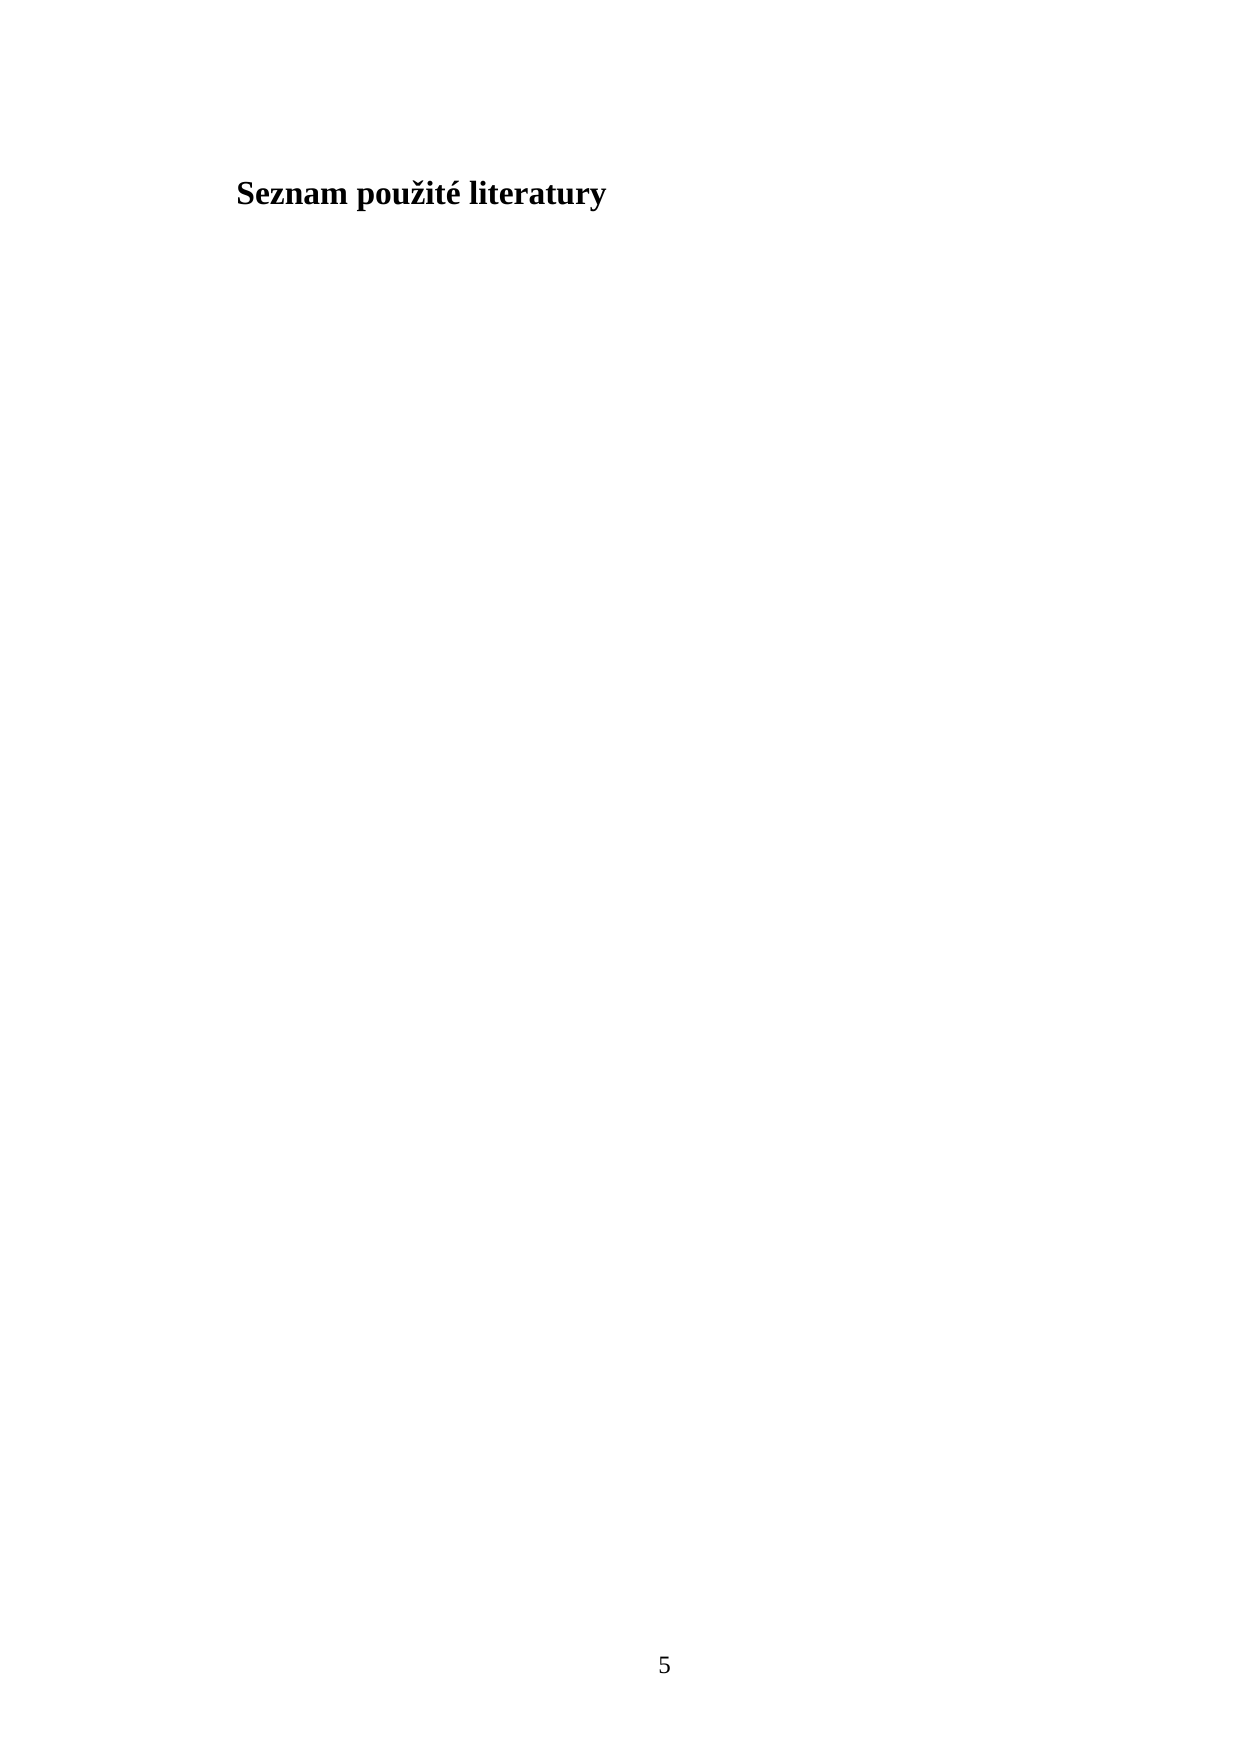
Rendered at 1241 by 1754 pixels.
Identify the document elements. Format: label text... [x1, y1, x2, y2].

subtitle Seznam použité literatury [236, 173, 1092, 211]
